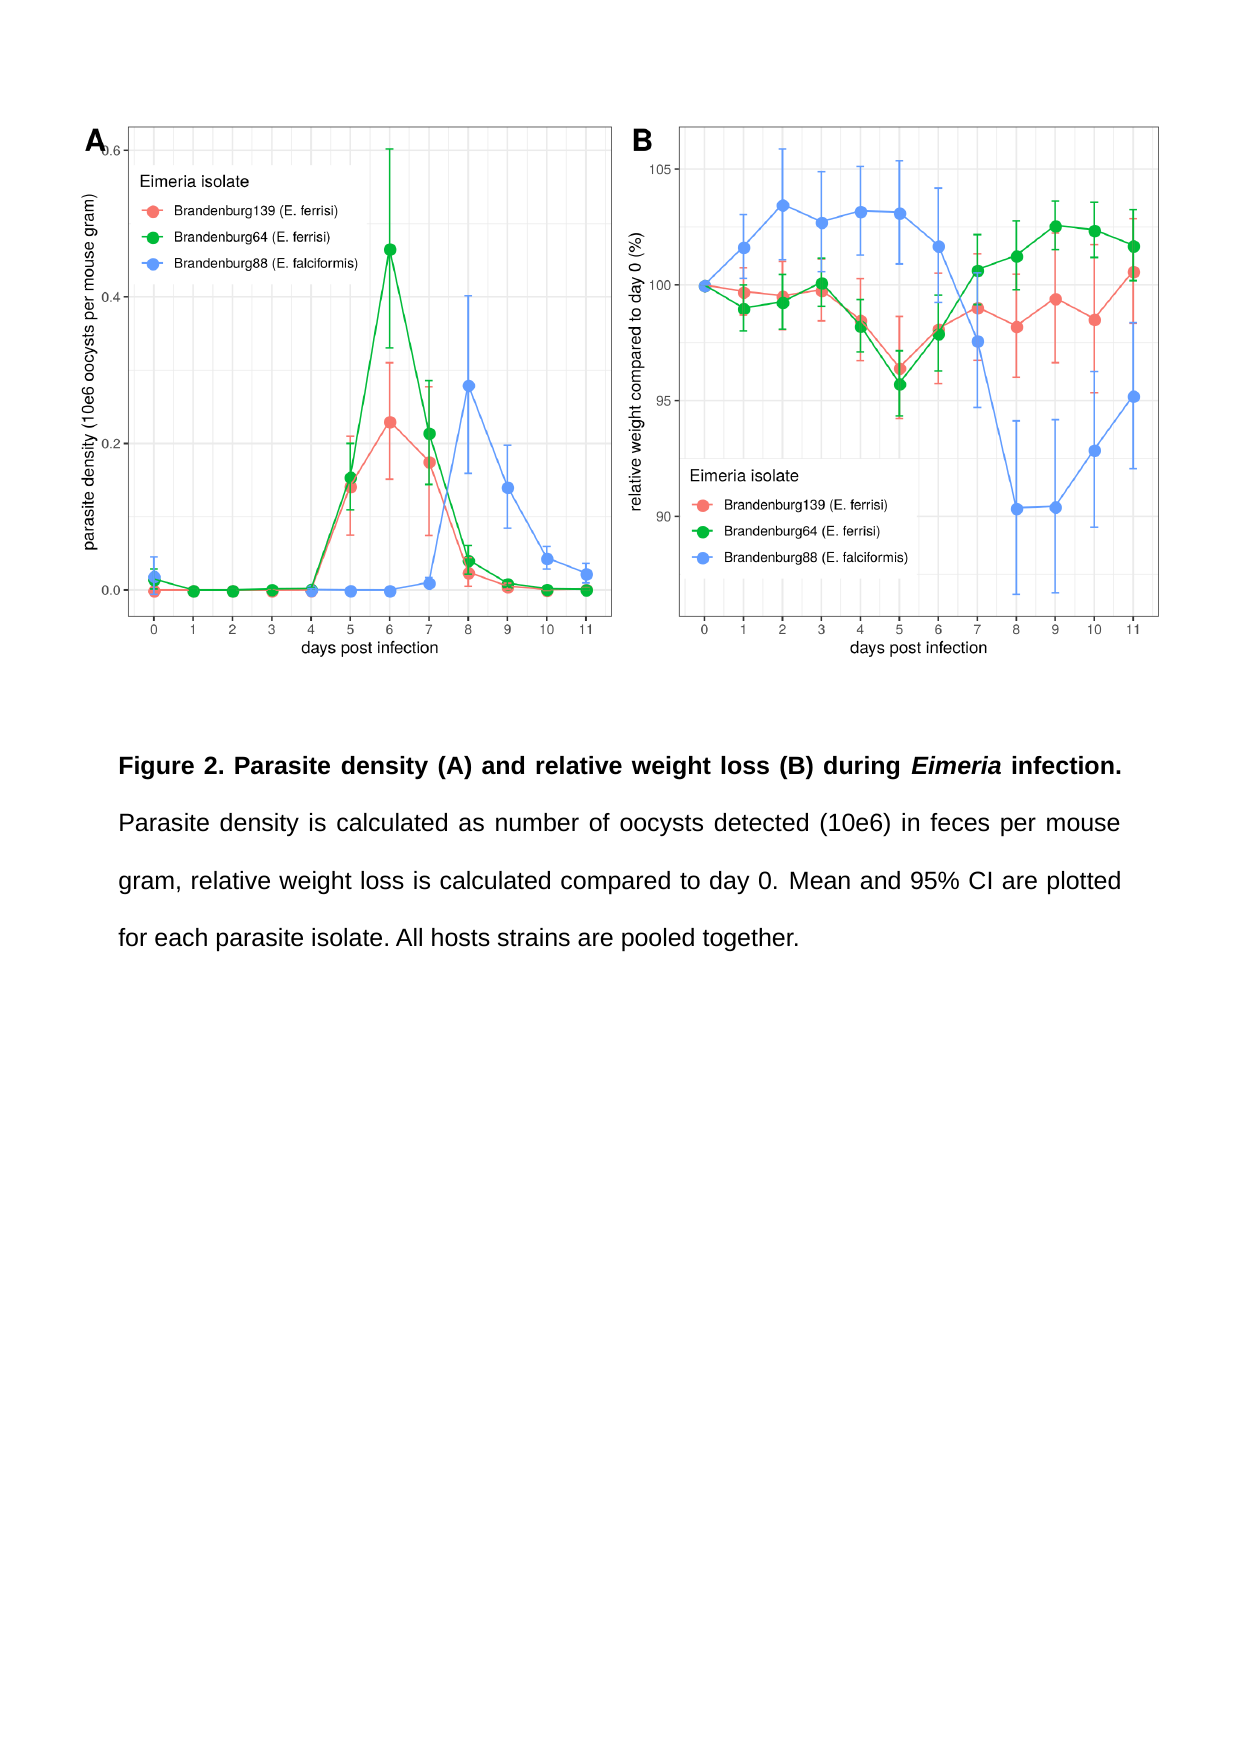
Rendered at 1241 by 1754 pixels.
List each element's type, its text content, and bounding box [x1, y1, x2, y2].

picture [73, 118, 1167, 665]
text Figure 2. Parasite density (A) and relative weight loss (B) during Eimeria infection. Parasite density is calculated as number of oocysts detected (10e6) in feces per mouse gram, relative weight loss is calculated compared to day 0. Mean and 95% CI are plotted for each parasite isolate. All hosts strains are pooled together. [118, 751, 1122, 952]
